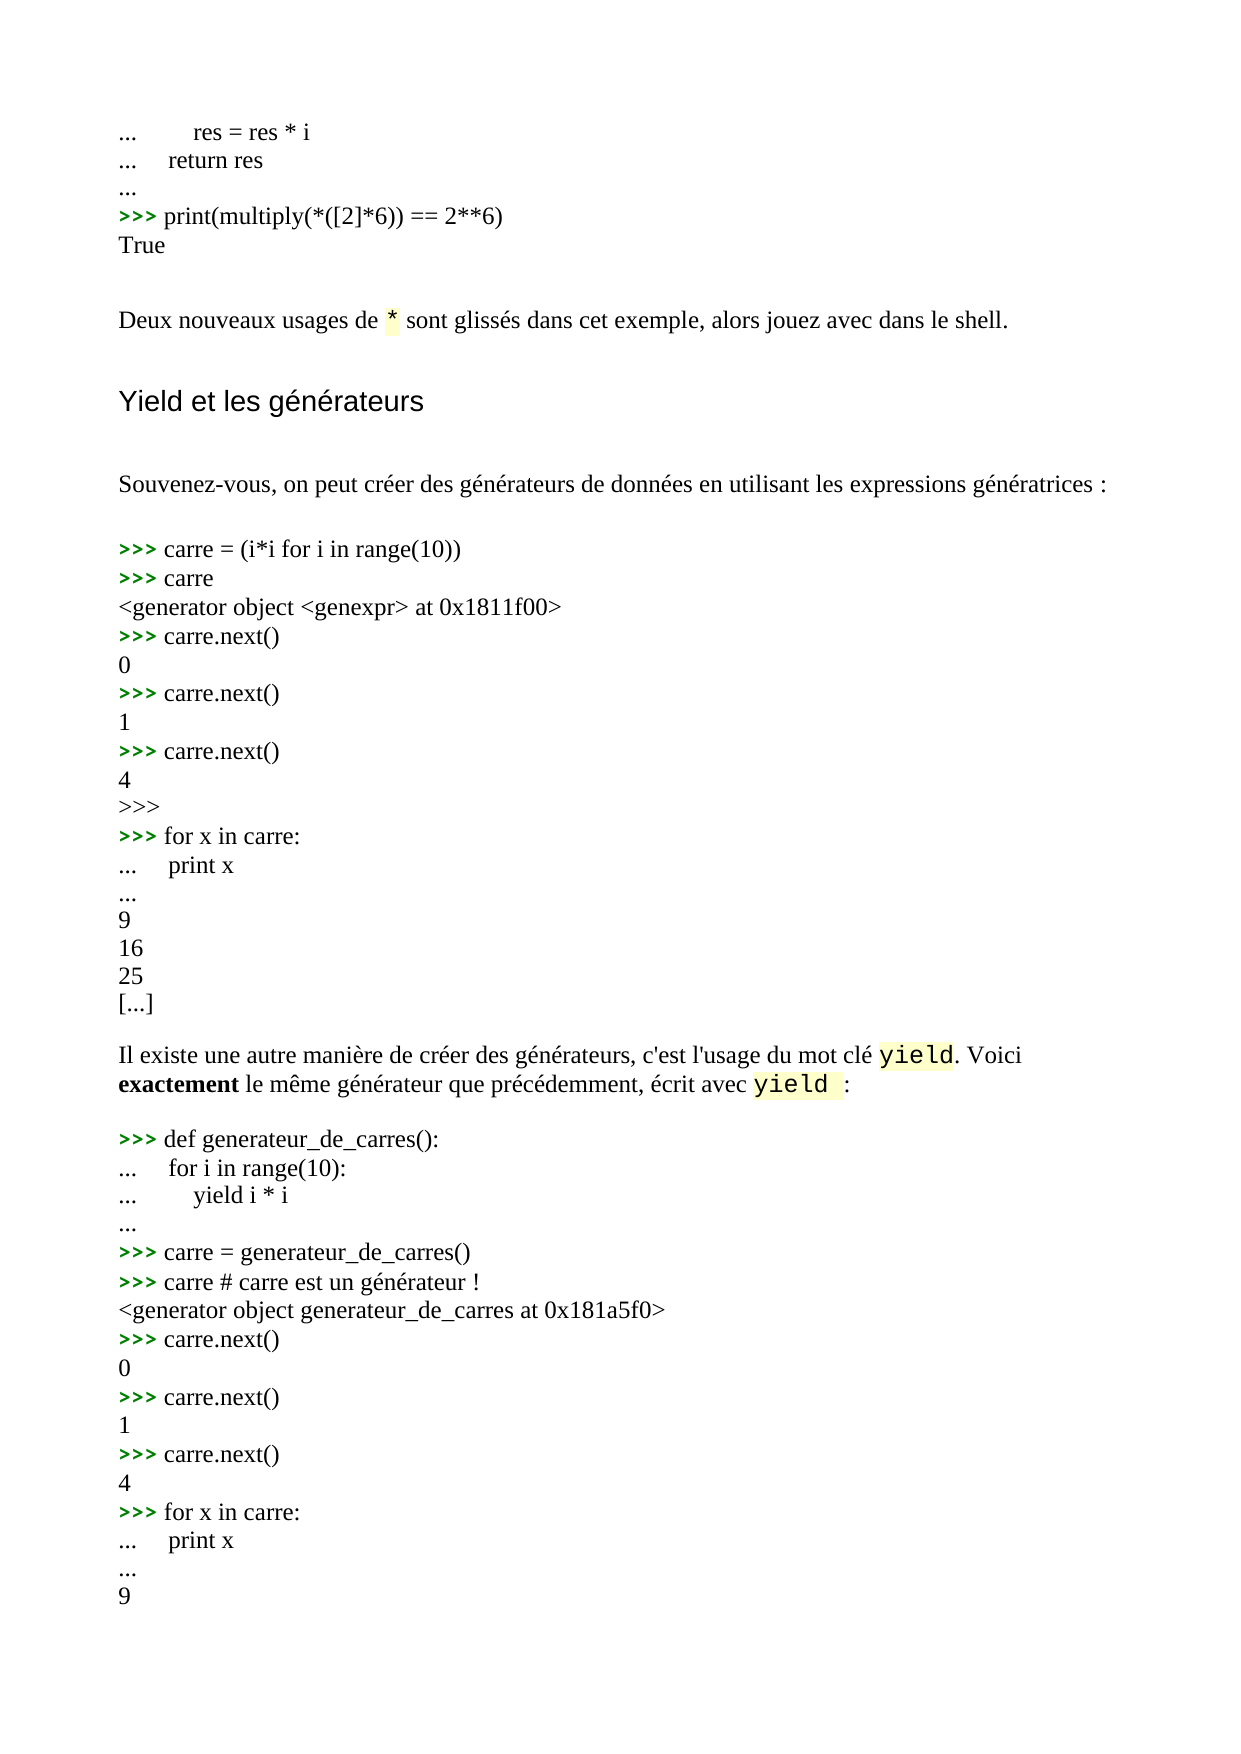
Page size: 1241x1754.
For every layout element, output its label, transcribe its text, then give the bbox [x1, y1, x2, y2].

text >>> carre = (i*i for i in range(10)) >>> carre <generator object <genexpr> at 0x1811f00> >>> carre.next() 0 >>> carre.next() 1 >>> carre.next() 4 >>> >>> for x in carre: ... print x ... 9 16 25 [...] [118, 534, 1122, 1017]
text >>> def generateur_de_carres(): ... for i in range(10): ... yield i * i ... >>> carre = generateur_de_carres() >>> carre # carre est un générateur ! <generator object generateur_de_carres at 0x181a5f0> >>> carre.next() 0 >>> carre.next() 1 >>> carre.next() 4 >>> for x in carre: ... print x ... 9 [118, 1124, 1122, 1610]
text ... res = res * i ... return res ... >>> print(multiply(*([2]*6)) == 2**6) True [118, 118, 1122, 259]
subtitle Yield et les générateurs [118, 384, 1122, 417]
text Il existe une autre manière de créer des générateurs, c'est l'usage du mot clé yield. Voici exactement le même générateur que précédemment, écrit avec yield : [118, 1041, 1122, 1100]
text Souvenez-vous, on peut créer des générateurs de données en utilisant les expressions génératrices : [118, 470, 1122, 497]
text Deux nouveaux usages de * sont glissés dans cet exemple, alors jouez avec dans le shell. [118, 306, 1122, 336]
